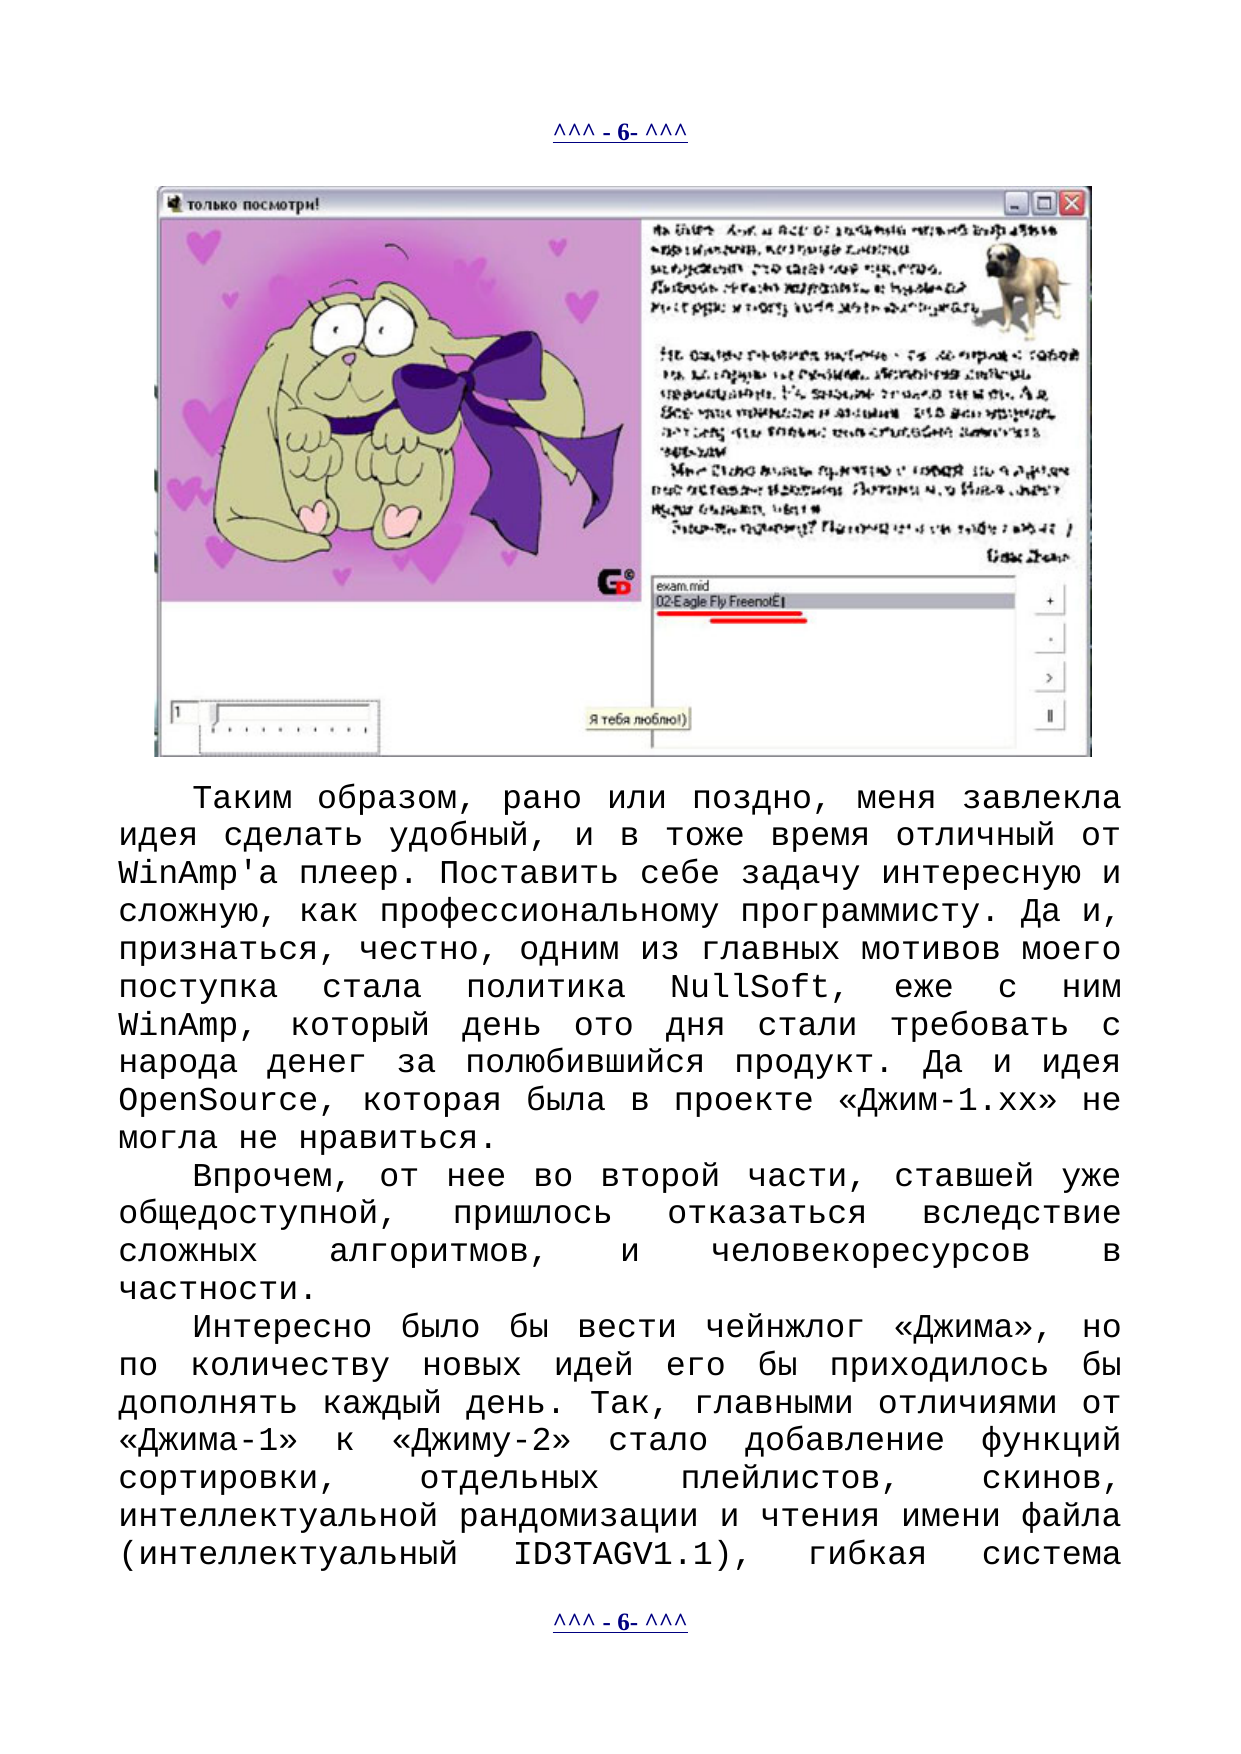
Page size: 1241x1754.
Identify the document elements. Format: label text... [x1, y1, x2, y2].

picture [154, 186, 1092, 757]
text Интересно было бы вести чейнжлог «Джима», но по количеству новых идей его бы приходилось бы дополнять каждый день. Так, главными отличиями от «Джима-1» к «Джиму-2» стало добавление функций сортировки, отдельных плейлистов, скинов, интеллектуальной рандомизации и чтения имени файла (интеллектуальный ID3TAGV1.1), гибкая система [118, 1310, 1122, 1574]
text Таким образом, рано или поздно, меня завлекла идея сделать удобный, и в тоже время отличный от WinAmp'a плеер. Поставить себе задачу интересную и сложную, как профессиональному программисту. Да и, признаться, честно, одним из главных мотивов моего поступка стала политика NullSoft, еже с ним WinAmp, который день ото дня стали требовать с народа денег за полюбившийся продукт. Да и идея OpenSource, которая была в проекте «Джим-1.хх» не могла не нравиться. [118, 780, 1122, 1158]
text Впрочем, от нее во второй части, ставшей уже общедоступной, пришлось отказаться вследствие сложных алгоритмов, и человекоресурсов в частности. [118, 1158, 1122, 1310]
